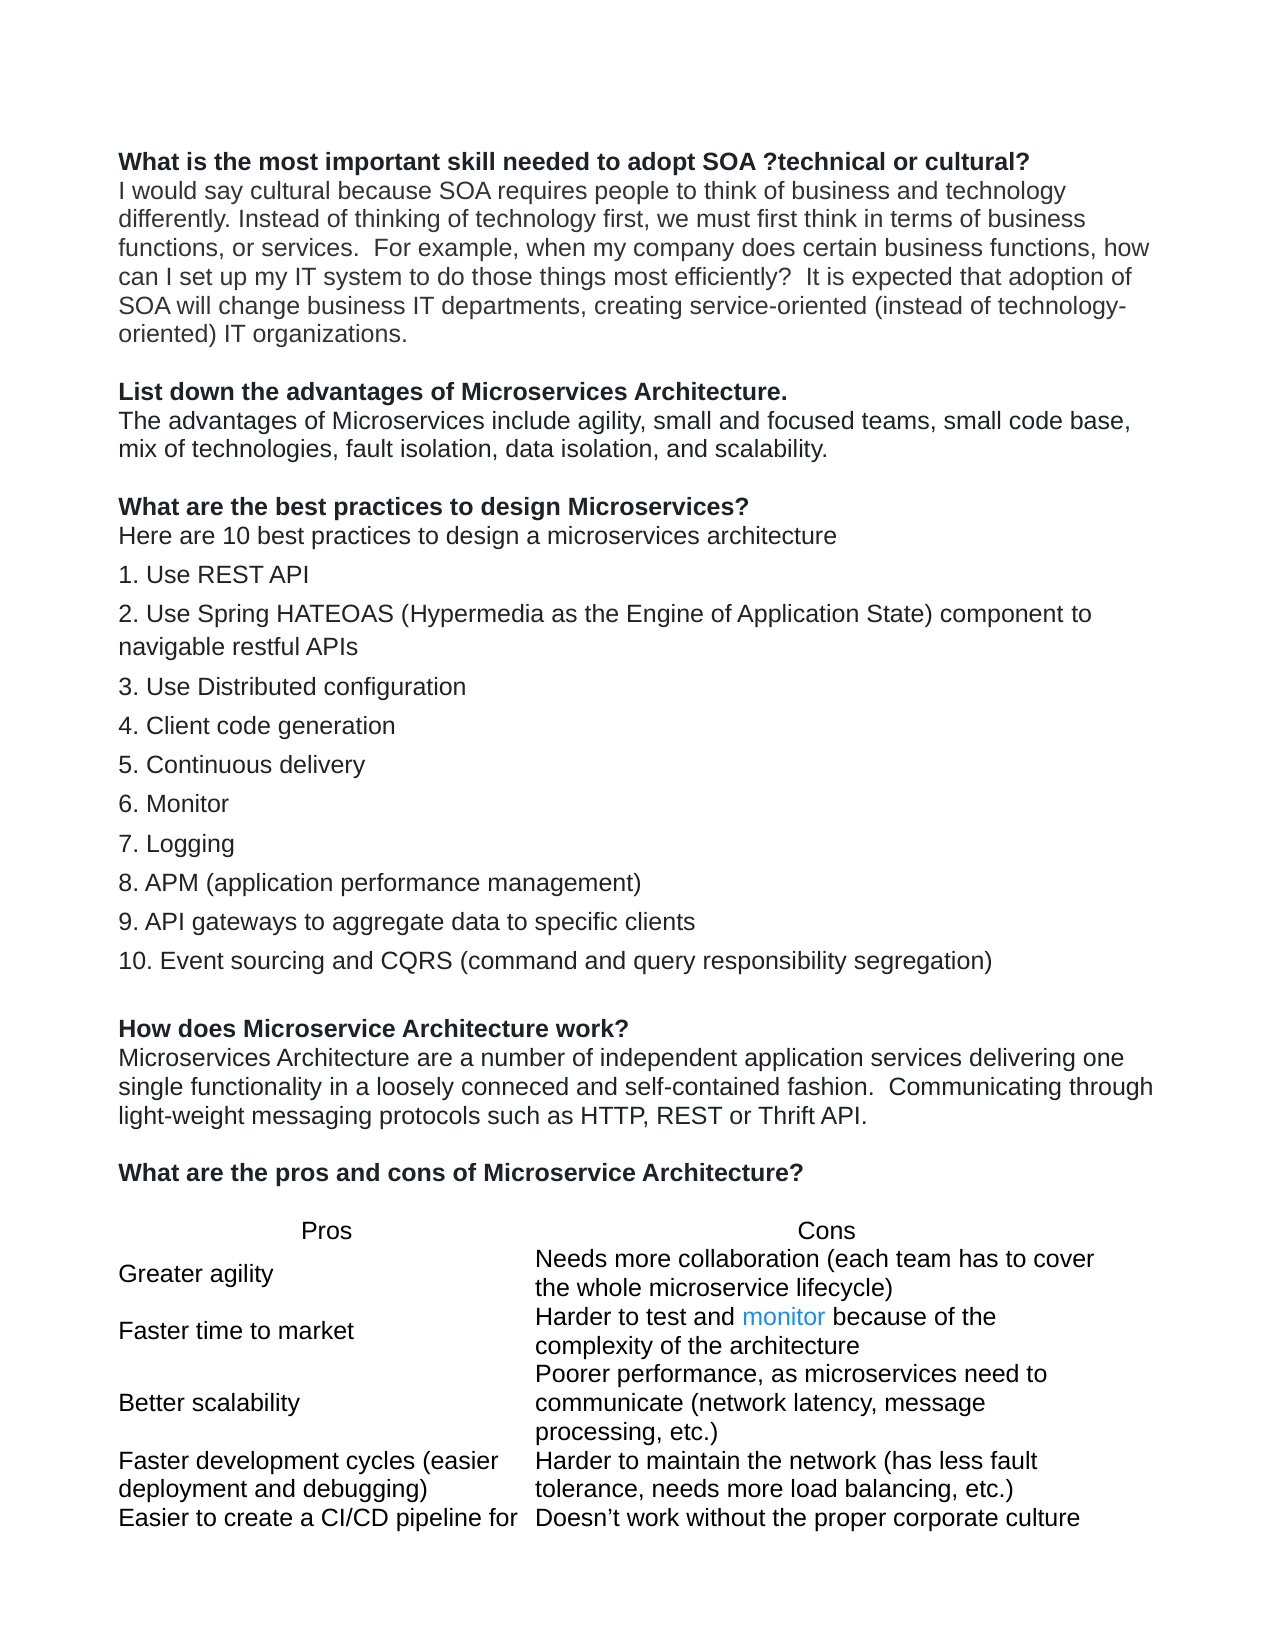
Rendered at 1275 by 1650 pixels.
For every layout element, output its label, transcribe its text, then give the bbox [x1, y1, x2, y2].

table_cell [1141, 1446, 1157, 1503]
table_cell [1129, 1244, 1141, 1302]
table_header [1118, 1216, 1129, 1244]
text What is the most important skill needed to adopt SOA ?technical or cultural? [118, 118, 1157, 176]
table_cell Poorer performance, as microservices need to communicate (network latency, message processing, etc.) [535, 1359, 1118, 1446]
table_cell Doesn’t work without the proper corporate culture [535, 1503, 1118, 1532]
text 4. Client code generation [118, 711, 1157, 739]
table_header Cons [535, 1216, 1118, 1244]
table_cell Harder to maintain the network (has less fault tolerance, needs more load balancing, etc.) [535, 1446, 1118, 1503]
table_cell Needs more collaboration (each team has to cover the whole microservice lifecycle) [535, 1244, 1118, 1302]
table_cell [1129, 1446, 1141, 1503]
table_cell [1141, 1359, 1157, 1446]
text What are the best practices to design Microservices? [118, 492, 1157, 521]
table_cell Faster development cycles (easier deployment and debugging) [118, 1446, 535, 1503]
text 6. Monitor [118, 789, 1157, 818]
table_cell [1118, 1503, 1129, 1532]
text 5. Continuous delivery [118, 750, 1157, 779]
table_cell [1141, 1503, 1157, 1532]
table_cell [1129, 1359, 1141, 1446]
text 1. Use REST API [118, 560, 1157, 589]
text 10. Event sourcing and CQRS (command and query responsibility segregation) [118, 946, 1157, 975]
table_header Pros [118, 1216, 535, 1244]
table_cell [1129, 1503, 1141, 1532]
text How does Microservice Architecture work? [118, 986, 1157, 1043]
table_cell [1118, 1446, 1129, 1503]
table_cell Greater agility [118, 1244, 535, 1302]
table_cell Better scalability [118, 1359, 535, 1446]
table_cell Harder to test and monitor because of the complexity of the architecture [535, 1302, 1118, 1359]
text I would say cultural because SOA requires people to think of business and technology differently. Instead of thinking of technology first, we must first think in terms of business functions, or services. For example, when my company does certain business functions, how can I set up my IT system to do those things most efficiently? It is expected that adoption of SOA will change business IT departments, creating service-oriented (instead of technology-oriented) IT organizations. [118, 176, 1157, 348]
table_cell [1141, 1244, 1157, 1302]
text 3. Use Distributed configuration [118, 671, 1157, 700]
text Microservices Architecture are a number of independent application services delivering one single functionality in a loosely conneced and self-contained fashion. Communicating through light-weight messaging protocols such as HTTP, REST or Thrift API. [118, 1043, 1157, 1129]
text 7. Logging [118, 828, 1157, 857]
text 2. Use Spring HATEOAS (Hypermedia as the Engine of Application State) component to navigable restful APIs [118, 599, 1157, 661]
table_cell Easier to create a CI/CD pipeline for [118, 1503, 535, 1532]
text List down the advantages of Microservices Architecture. [118, 348, 1157, 406]
table_header [1141, 1216, 1157, 1244]
table_cell Faster time to market [118, 1302, 535, 1359]
text What are the pros and cons of Microservice Architecture? [118, 1129, 1157, 1187]
table_cell [1118, 1244, 1129, 1302]
text 9. API gateways to aggregate data to specific clients [118, 907, 1157, 936]
table_header [1129, 1216, 1141, 1244]
table_cell [1118, 1302, 1129, 1359]
text The advantages of Microservices include agility, small and focused teams, small code base, mix of technologies, fault isolation, data isolation, and scalability. [118, 406, 1157, 463]
text Here are 10 best practices to design a microservices architecture [118, 521, 1157, 549]
table_cell [1129, 1302, 1141, 1359]
text 8. APM (application performance management) [118, 868, 1157, 897]
table_cell [1141, 1302, 1157, 1359]
table_cell [1118, 1359, 1129, 1446]
